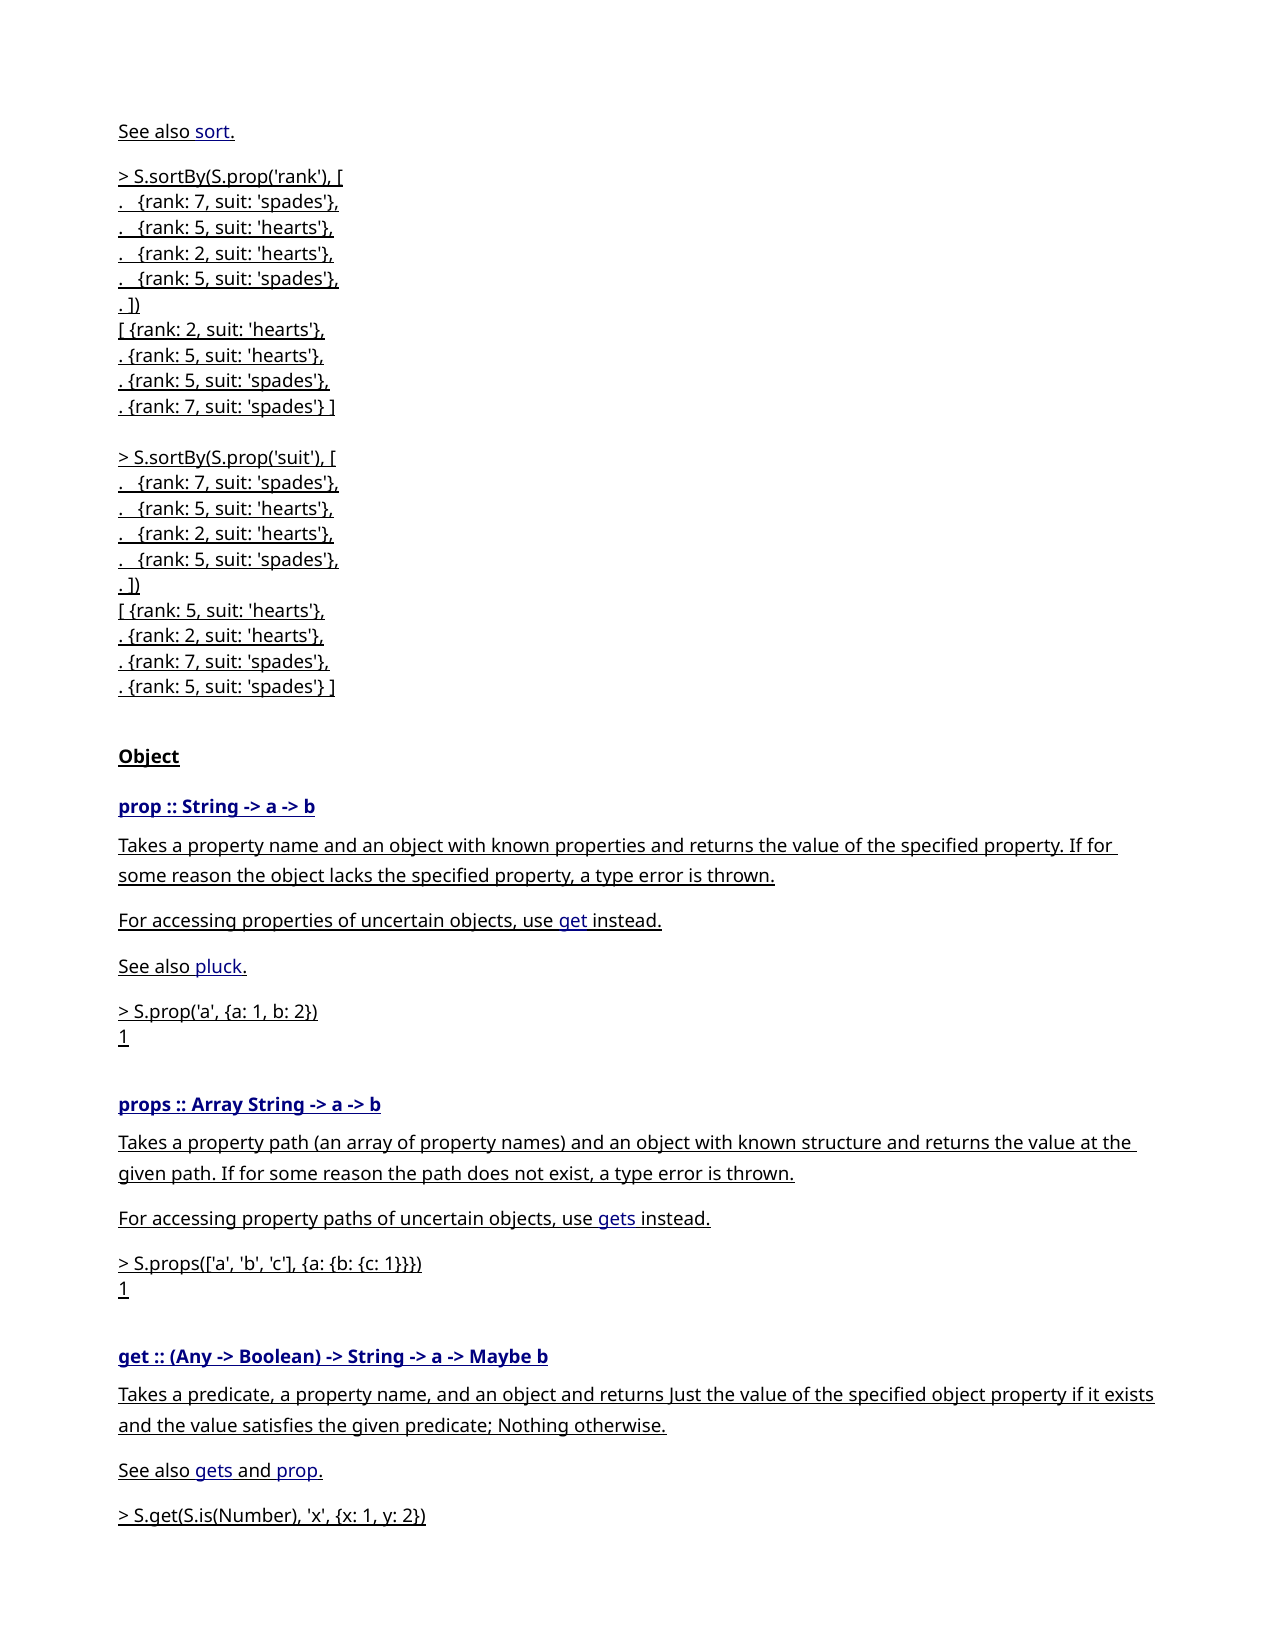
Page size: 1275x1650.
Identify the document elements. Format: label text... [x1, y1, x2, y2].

text See also sort. [118, 118, 1157, 144]
text 1 [118, 1276, 1157, 1301]
text . {rank: 5, suit: 'spades'} ] [118, 674, 1157, 699]
text . {rank: 5, suit: 'spades'}, [118, 367, 1157, 393]
subtitle prop :: String -⁠> a -⁠> b [118, 794, 1157, 819]
subtitle get :: (Any -⁠> Boolean) -⁠> String -⁠> a -⁠> Maybe b [118, 1343, 1157, 1369]
text [ {rank: 5, suit: 'hearts'}, [118, 597, 1157, 623]
text > S.get(S.is(Number), 'x', {x: 1, y: 2}) [118, 1502, 1157, 1528]
text For accessing property paths of uncertain objects, use gets instead. [118, 1205, 1157, 1231]
text For accessing properties of uncertain objects, use get instead. [118, 908, 1157, 933]
text Takes a property name and an object with known properties and returns the value of the specified property. If for some reason the object lacks the specified property, a type error is thrown. [118, 832, 1157, 888]
text . {rank: 7, suit: 'spades'}, [118, 189, 1157, 214]
text See also gets and prop. [118, 1457, 1157, 1483]
text 1 [118, 1024, 1157, 1049]
text . ]) [118, 291, 1157, 316]
text > S.prop('a', {a: 1, b: 2}) [118, 998, 1157, 1024]
text . {rank: 5, suit: 'spades'}, [118, 265, 1157, 291]
text . {rank: 2, suit: 'hearts'}, [118, 623, 1157, 648]
text > S.sortBy(S.prop('suit'), [ [118, 444, 1157, 469]
text . {rank: 7, suit: 'spades'} ] [118, 393, 1157, 418]
text . {rank: 7, suit: 'spades'}, [118, 469, 1157, 495]
text . {rank: 2, suit: 'hearts'}, [118, 240, 1157, 265]
text . ]) [118, 572, 1157, 597]
text Takes a property path (an array of property names) and an object with known structure and returns the value at the given path. If for some reason the path does not exist, a type error is thrown. [118, 1129, 1157, 1185]
text [ {rank: 2, suit: 'hearts'}, [118, 316, 1157, 342]
text See also pluck. [118, 953, 1157, 978]
text . {rank: 7, suit: 'spades'}, [118, 648, 1157, 674]
text . {rank: 5, suit: 'hearts'}, [118, 342, 1157, 367]
text Takes a predicate, a property name, and an object and returns Just the value of the specified object property if it exists and the value satisfies the given predicate; Nothing otherwise. [118, 1381, 1157, 1437]
text . {rank: 5, suit: 'spades'}, [118, 546, 1157, 572]
subtitle props :: Array String -⁠> a -⁠> b [118, 1091, 1157, 1117]
text > S.props(['a', 'b', 'c'], {a: {b: {c: 1}}}) [118, 1250, 1157, 1276]
text . {rank: 5, suit: 'hearts'}, [118, 214, 1157, 240]
subtitle Object [118, 743, 1157, 769]
text . {rank: 2, suit: 'hearts'}, [118, 521, 1157, 546]
text > S.sortBy(S.prop('rank'), [ [118, 163, 1157, 189]
text . {rank: 5, suit: 'hearts'}, [118, 495, 1157, 521]
